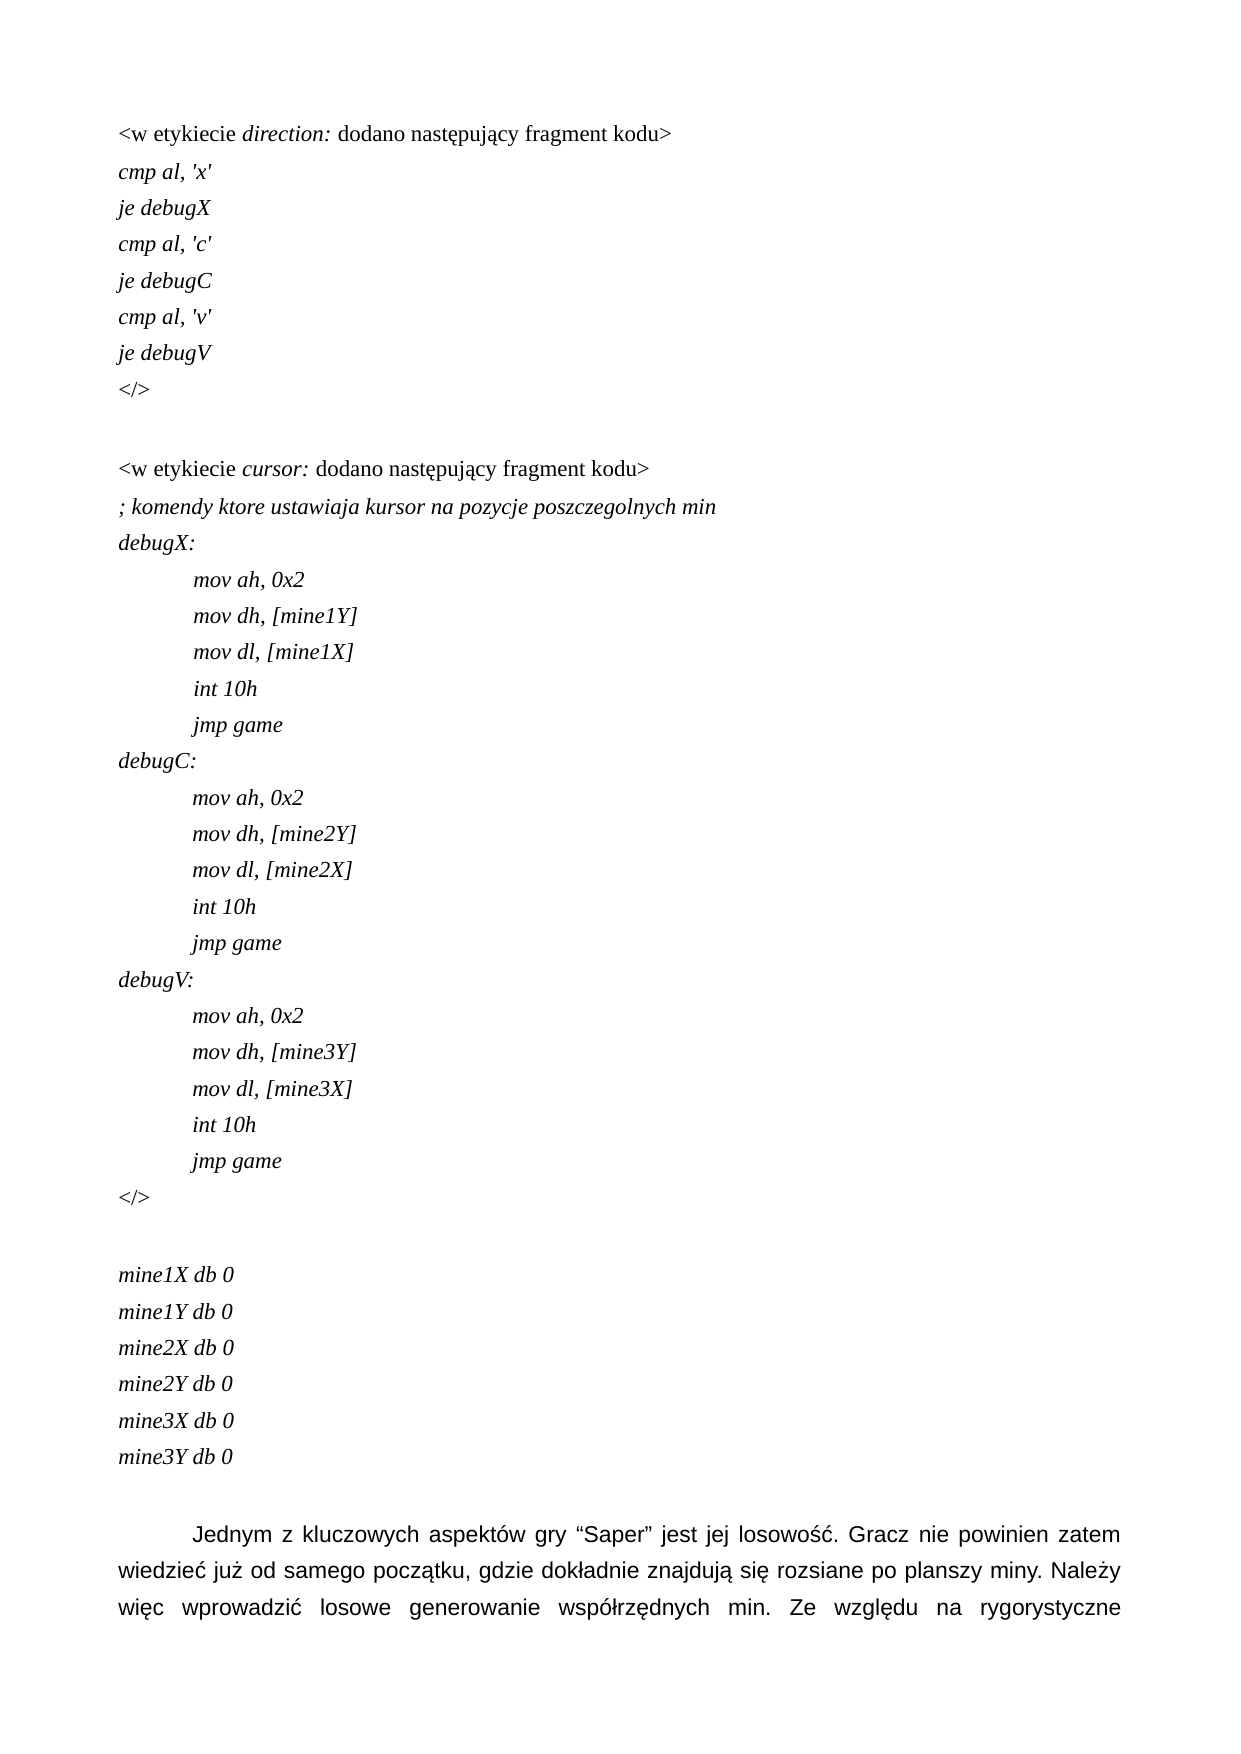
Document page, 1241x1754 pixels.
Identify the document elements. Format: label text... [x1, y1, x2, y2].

text mov ah, 0x2 [118, 566, 1122, 592]
text <w etykiecie direction: dodano następujący fragment kodu> [118, 118, 1122, 147]
text </> [118, 376, 1122, 402]
text cmp al, 'x' [118, 158, 1122, 184]
text mov dl, [mine2X] [118, 857, 1122, 883]
text mine3Y db 0 [118, 1443, 1122, 1469]
text mov ah, 0x2 [118, 1002, 1122, 1028]
text je debugC [118, 267, 1122, 293]
text mine2X db 0 [118, 1334, 1122, 1360]
text cmp al, 'c' [118, 230, 1122, 257]
text ; komendy ktore ustawiaja kursor na pozycje poszczegolnych min [118, 493, 1122, 519]
text mov dl, [mine1X] [118, 638, 1122, 665]
text mine3X db 0 [118, 1407, 1122, 1433]
text mov dh, [mine1Y] [118, 602, 1122, 628]
text mov dh, [mine3Y] [118, 1038, 1122, 1065]
text mov ah, 0x2 [118, 784, 1122, 810]
text je debugV [118, 339, 1122, 366]
text mov dl, [mine3X] [118, 1075, 1122, 1101]
text cmp al, 'v' [118, 303, 1122, 329]
text int 10h [118, 675, 1122, 701]
text </> [118, 1184, 1122, 1210]
text mine2Y db 0 [118, 1370, 1122, 1397]
text int 10h [118, 1111, 1122, 1137]
text debugC: [118, 747, 1122, 774]
text debugV: [118, 966, 1122, 992]
text mine1Y db 0 [118, 1298, 1122, 1324]
text mine1X db 0 [118, 1261, 1122, 1288]
text jmp game [118, 1147, 1122, 1174]
text jmp game [118, 929, 1122, 956]
text Jednym z kluczowych aspektów gry “Saper” jest jej losowość. Gracz nie powinien zatem wiedzieć już od samego początku, gdzie dokładnie znajdują się rozsiane po planszy miny. Należy więc wprowadzić losowe generowanie współrzędnych min. Ze względu na rygorystyczne [118, 1521, 1122, 1620]
text je debugX [118, 194, 1122, 220]
text debugX: [118, 529, 1122, 556]
text <w etykiecie cursor: dodano następujący fragment kodu> [118, 453, 1122, 482]
text mov dh, [mine2Y] [118, 820, 1122, 847]
text jmp game [118, 711, 1122, 737]
text int 10h [118, 893, 1122, 919]
